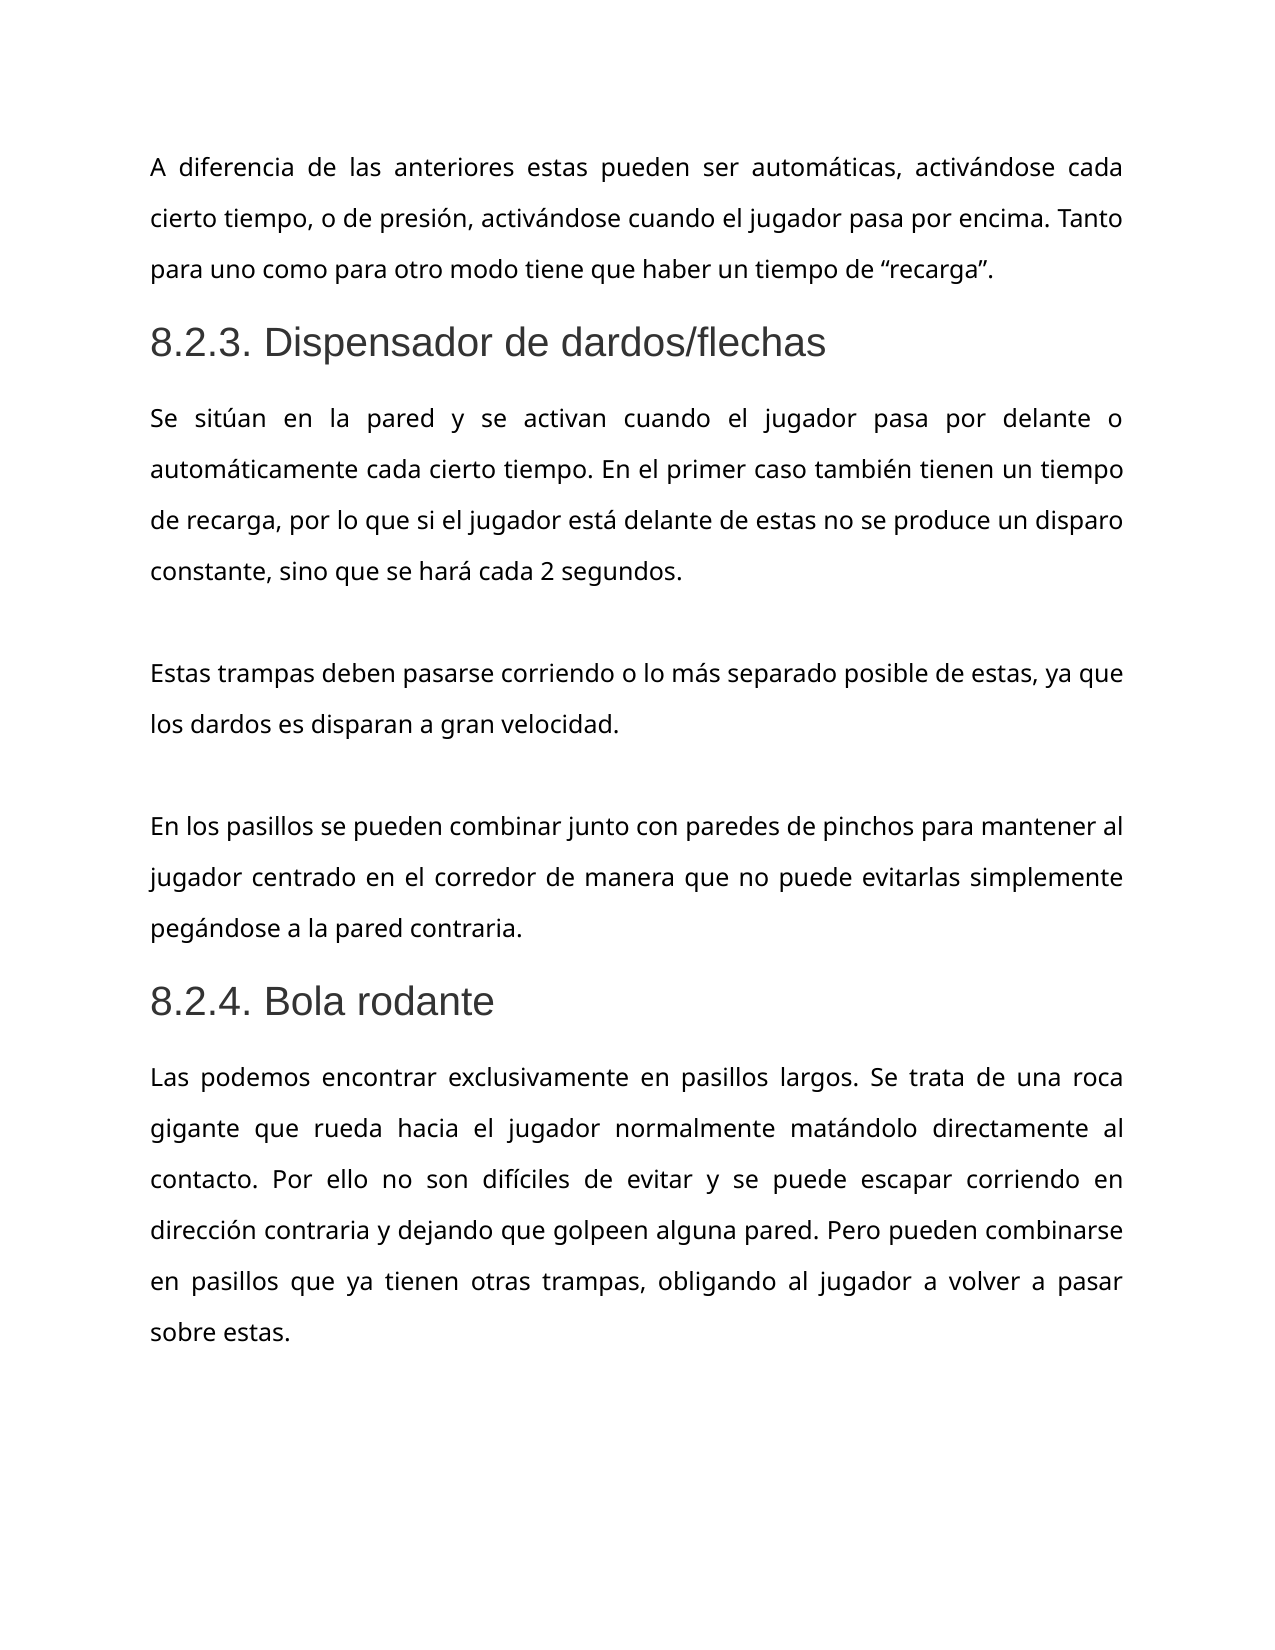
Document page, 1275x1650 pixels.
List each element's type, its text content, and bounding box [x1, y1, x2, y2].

subtitle Dispensador de dardos/flechas [150, 318, 1125, 365]
text Se sitúan en la pared y se activan cuando el jugador pasa por delante o automáticamente cada cierto tiempo. En el primer caso también tienen un tiempo de recarga, por lo que si el jugador está delante de estas no se produce un disparo constante, sino que se hará cada 2 segundos. [150, 401, 1125, 588]
subtitle Bola rodante [150, 977, 1125, 1024]
text En los pasillos se pueden combinar junto con paredes de pinchos para mantener al jugador centrado en el corredor de manera que no puede evitarlas simplemente pegándose a la pared contraria. [150, 809, 1125, 945]
text A diferencia de las anteriores estas pueden ser automáticas, activándose cada cierto tiempo, o de presión, activándose cuando el jugador pasa por encima. Tanto para uno como para otro modo tiene que haber un tiempo de “recarga”. [150, 150, 1125, 286]
text Estas trampas deben pasarse corriendo o lo más separado posible de estas, ya que los dardos es disparan a gran velocidad. [150, 656, 1125, 741]
text Las podemos encontrar exclusivamente en pasillos largos. Se trata de una roca gigante que rueda hacia el jugador normalmente matándolo directamente al contacto. Por ello no son difíciles de evitar y se puede escapar corriendo en dirección contraria y dejando que golpeen alguna pared. Pero pueden combinarse en pasillos que ya tienen otras trampas, obligando al jugador a volver a pasar sobre estas. [150, 1059, 1125, 1349]
